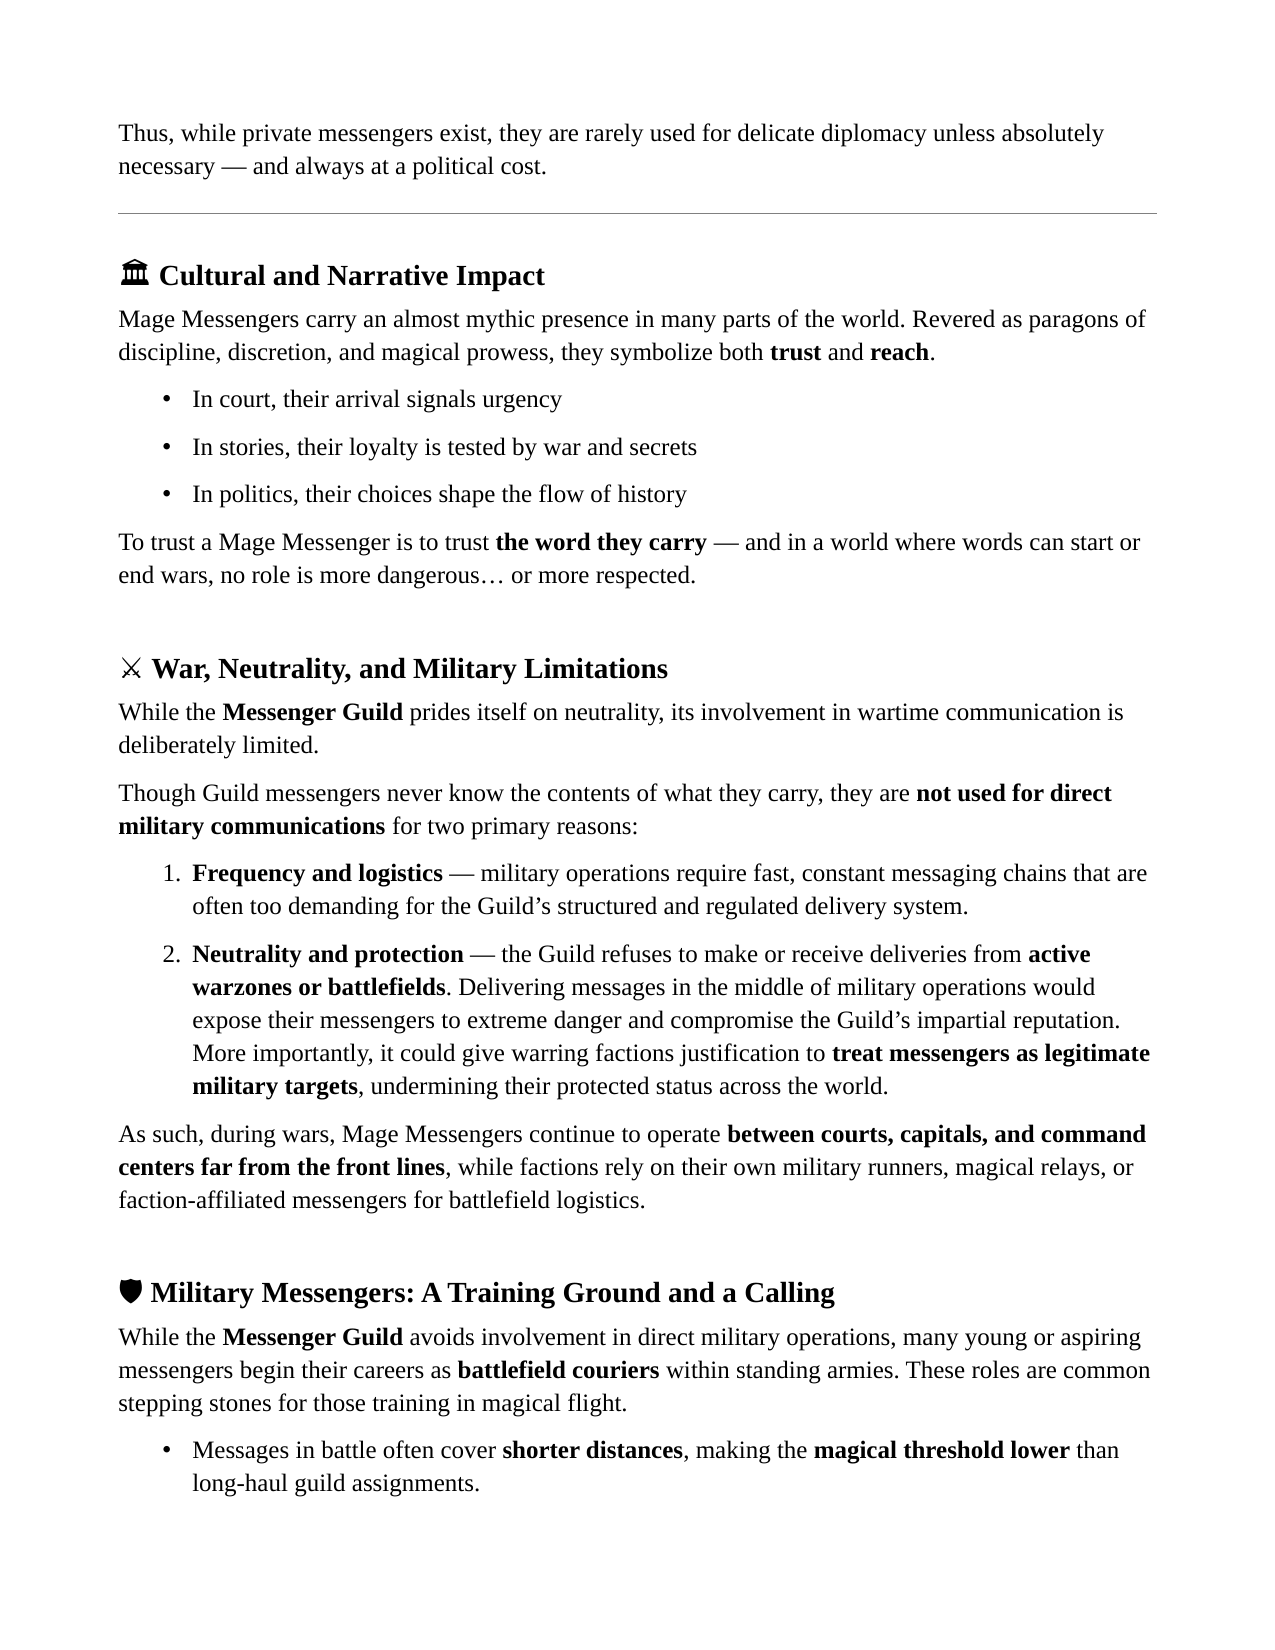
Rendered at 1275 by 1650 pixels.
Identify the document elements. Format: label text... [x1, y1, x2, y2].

list Frequency and logistics — military operations require fast, constant messaging chains that are often too demanding for the Guild’s structured and regulated delivery system. [162, 858, 1157, 920]
list Messages in battle often cover shorter distances, making the magical threshold lower than long-haul guild assignments. [162, 1435, 1157, 1497]
list In politics, their choices shape the flow of history [162, 479, 1157, 508]
text As such, during wars, Mage Messengers continue to operate between courts, capitals, and command centers far from the front lines, while factions rely on their own military runners, magical relays, or faction-affiliated messengers for battlefield logistics. [118, 1119, 1157, 1213]
subtitle ⚔️ War, Neutrality, and Military Limitations [118, 651, 1157, 684]
text To trust a Mage Messenger is to trust the word they carry — and in a world where words can start or end wars, no role is more dangerous… or more respected. [118, 527, 1157, 589]
text Mage Messengers carry an almost mythic presence in many parts of the world. Revered as paragons of discipline, discretion, and magical prowess, they symbolize both trust and reach. [118, 304, 1157, 365]
list In court, their arrival signals urgency [162, 384, 1157, 413]
text While the Messenger Guild prides itself on neutrality, its involvement in wartime communication is deliberately limited. [118, 697, 1157, 759]
text Though Guild messengers never know the contents of what they carry, they are not used for direct military communications for two primary reasons: [118, 778, 1157, 839]
subtitle 🛡️ Military Messengers: A Training Ground and a Calling [118, 1276, 1157, 1309]
text While the Messenger Guild avoids involvement in direct military operations, many young or aspiring messengers begin their careers as battlefield couriers within standing armies. These roles are common stepping stones for those training in magical flight. [118, 1322, 1157, 1416]
list In stories, their loyalty is tested by war and secrets [162, 432, 1157, 461]
list Neutrality and protection — the Guild refuses to make or receive deliveries from active warzones or battlefields. Delivering messages in the middle of military operations would expose their messengers to extreme danger and compromise the Guild’s impartial reputation. More importantly, it could give warring factions justification to treat messengers as legitimate military targets, undermining their protected status across the world. [162, 939, 1157, 1100]
subtitle 🏛️ Cultural and Narrative Impact [118, 258, 1157, 291]
text Thus, while private messengers exist, they are rarely used for delicate diplomacy unless absolutely necessary — and always at a political cost. [118, 118, 1157, 180]
